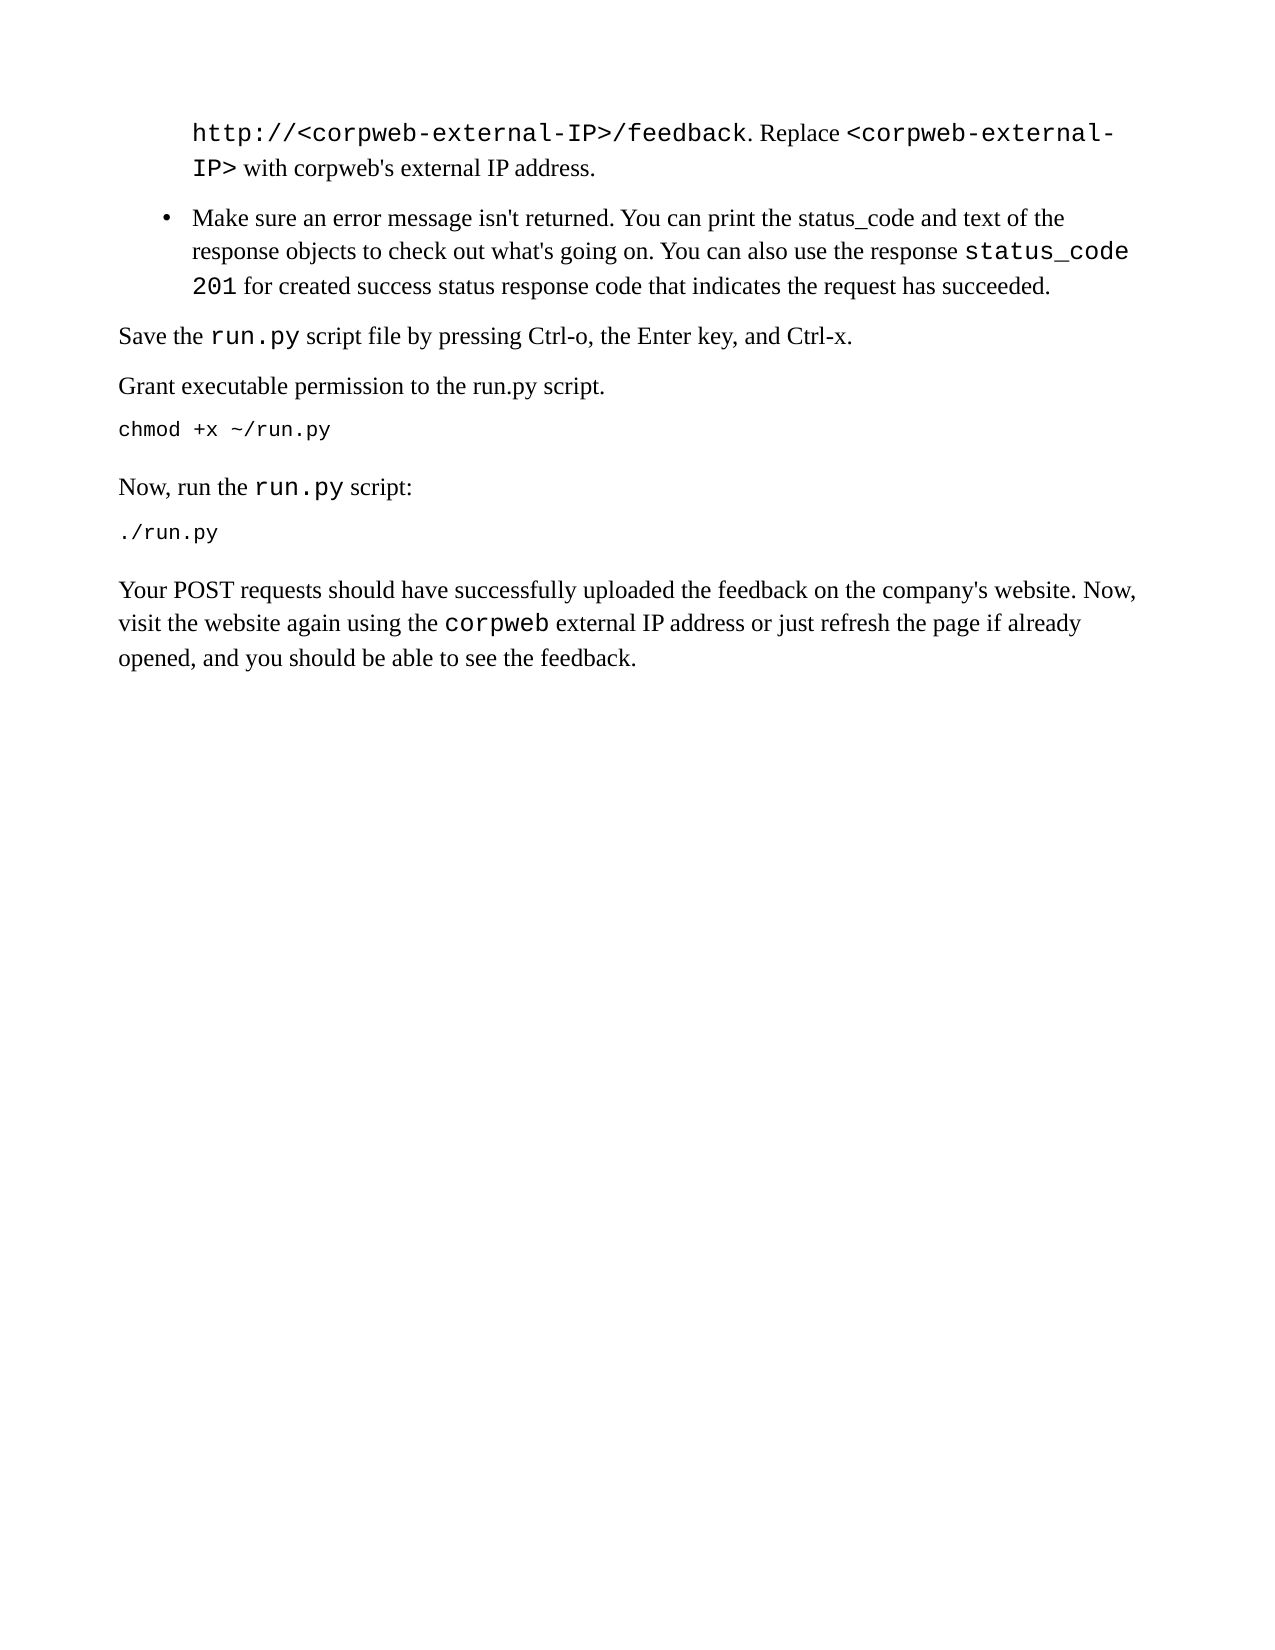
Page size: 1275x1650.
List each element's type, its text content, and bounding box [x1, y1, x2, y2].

text chmod +x ~/run.py [118, 419, 1157, 443]
list Make sure an error message isn't returned. You can print the status_code and text of the response objects to check out what's going on. You can also use the response status_code 201 for created success status response code that indicates the request has succeeded. [162, 203, 1157, 302]
text Now, run the run.py script: [118, 472, 1157, 503]
text ./run.py [118, 522, 1157, 546]
list http://<corpweb-external-IP>/feedback. Replace <corpweb-external-IP> with corpweb's external IP address. [162, 118, 1157, 184]
text Save the run.py script file by pressing Ctrl-o, the Enter key, and Ctrl-x. [118, 321, 1157, 352]
text Your POST requests should have successfully uploaded the feedback on the company's website. Now, visit the website again using the corpweb external IP address or just refresh the page if already opened, and you should be able to see the feedback. [118, 575, 1157, 672]
text Grant executable permission to the run.py script. [118, 371, 1157, 400]
